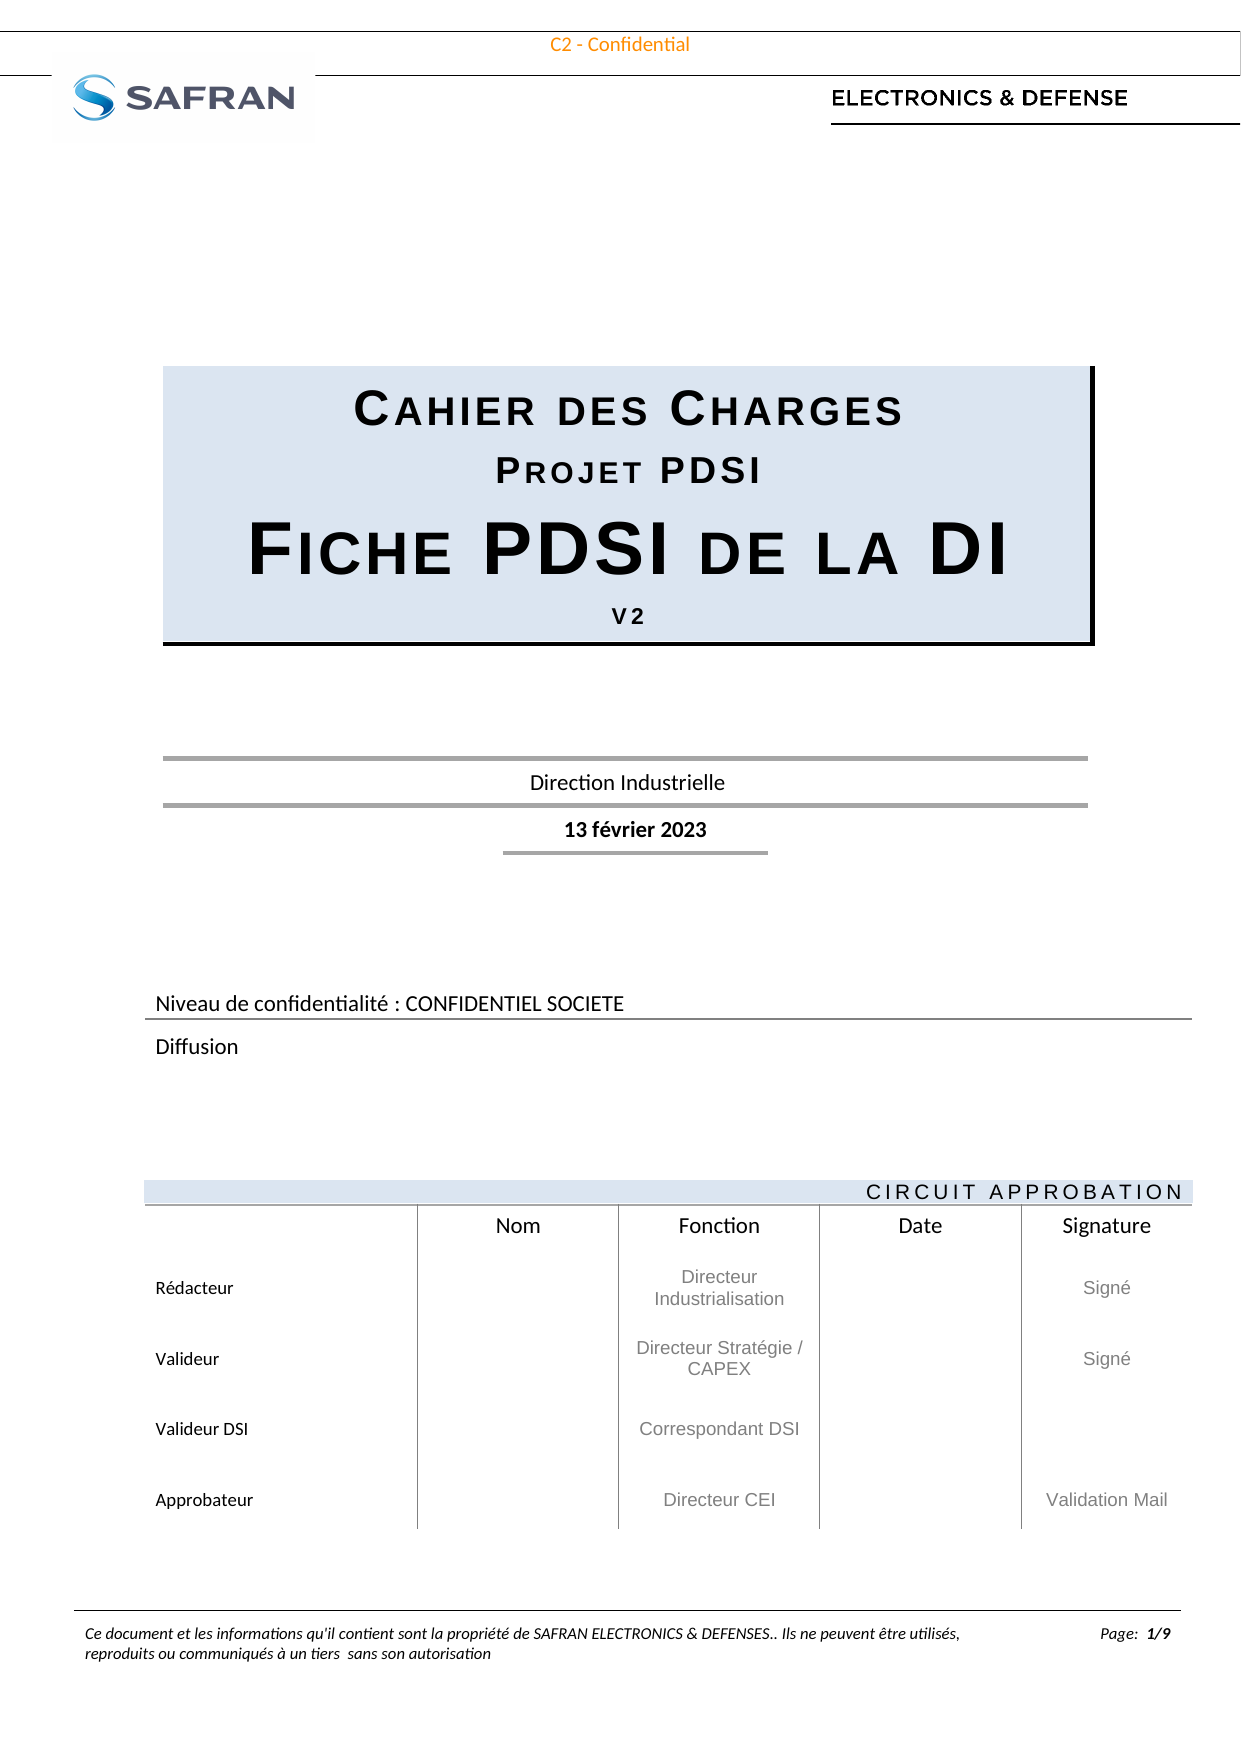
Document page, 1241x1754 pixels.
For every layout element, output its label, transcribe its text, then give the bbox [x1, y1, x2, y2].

table_cell Signé [1022, 1316, 1193, 1387]
table_cell Valideur [144, 1316, 417, 1387]
table_cell Direction Industrielle [163, 756, 1092, 803]
table_cell 13 février 2023 [503, 808, 768, 851]
table_cell Validation Mail [1022, 1458, 1193, 1528]
table_cell [820, 1387, 1021, 1458]
table_cell [418, 1387, 618, 1458]
table_cell [253, 1018, 1193, 1179]
table_cell Directeur Stratégie / CAPEX [619, 1316, 819, 1387]
table_cell [418, 1458, 618, 1528]
table_cell Directeur Industrialisation [619, 1245, 819, 1316]
table_cell [1022, 1387, 1193, 1458]
table_cell [418, 1245, 618, 1316]
table_cell [144, 1206, 417, 1245]
table_cell Correspondant DSI [619, 1387, 819, 1458]
table_cell Diffusion [144, 1018, 253, 1179]
table_cell Nom [418, 1206, 618, 1245]
table_cell Valideur DSI [144, 1387, 417, 1458]
table_cell [820, 1316, 1021, 1387]
table_cell Date [820, 1206, 1021, 1245]
table_cell [163, 646, 1092, 756]
table_cell Signature [1022, 1206, 1193, 1245]
picture [51, 52, 316, 143]
table_header Niveau de confidentialité : CONFIDENTIEL SOCIETE [144, 896, 658, 1017]
table_cell [768, 803, 1092, 851]
table_header [658, 896, 1193, 1017]
table_cell Approbateur [144, 1458, 417, 1528]
table_cell [418, 1316, 618, 1387]
table_cell Signé [1022, 1245, 1193, 1316]
table_cell [820, 1245, 1021, 1316]
table_cell Directeur CEI [619, 1458, 819, 1528]
table_cell [820, 1458, 1021, 1528]
table_cell Rédacteur [144, 1245, 417, 1316]
table_cell [163, 808, 502, 851]
table_header Cahier des Charges Projet PDSI Fiche PDSI de la DI V2 [163, 366, 1090, 641]
table_cell Fonction [619, 1206, 819, 1245]
table_cell CIRCUIT APPROBATION [144, 1180, 1193, 1203]
